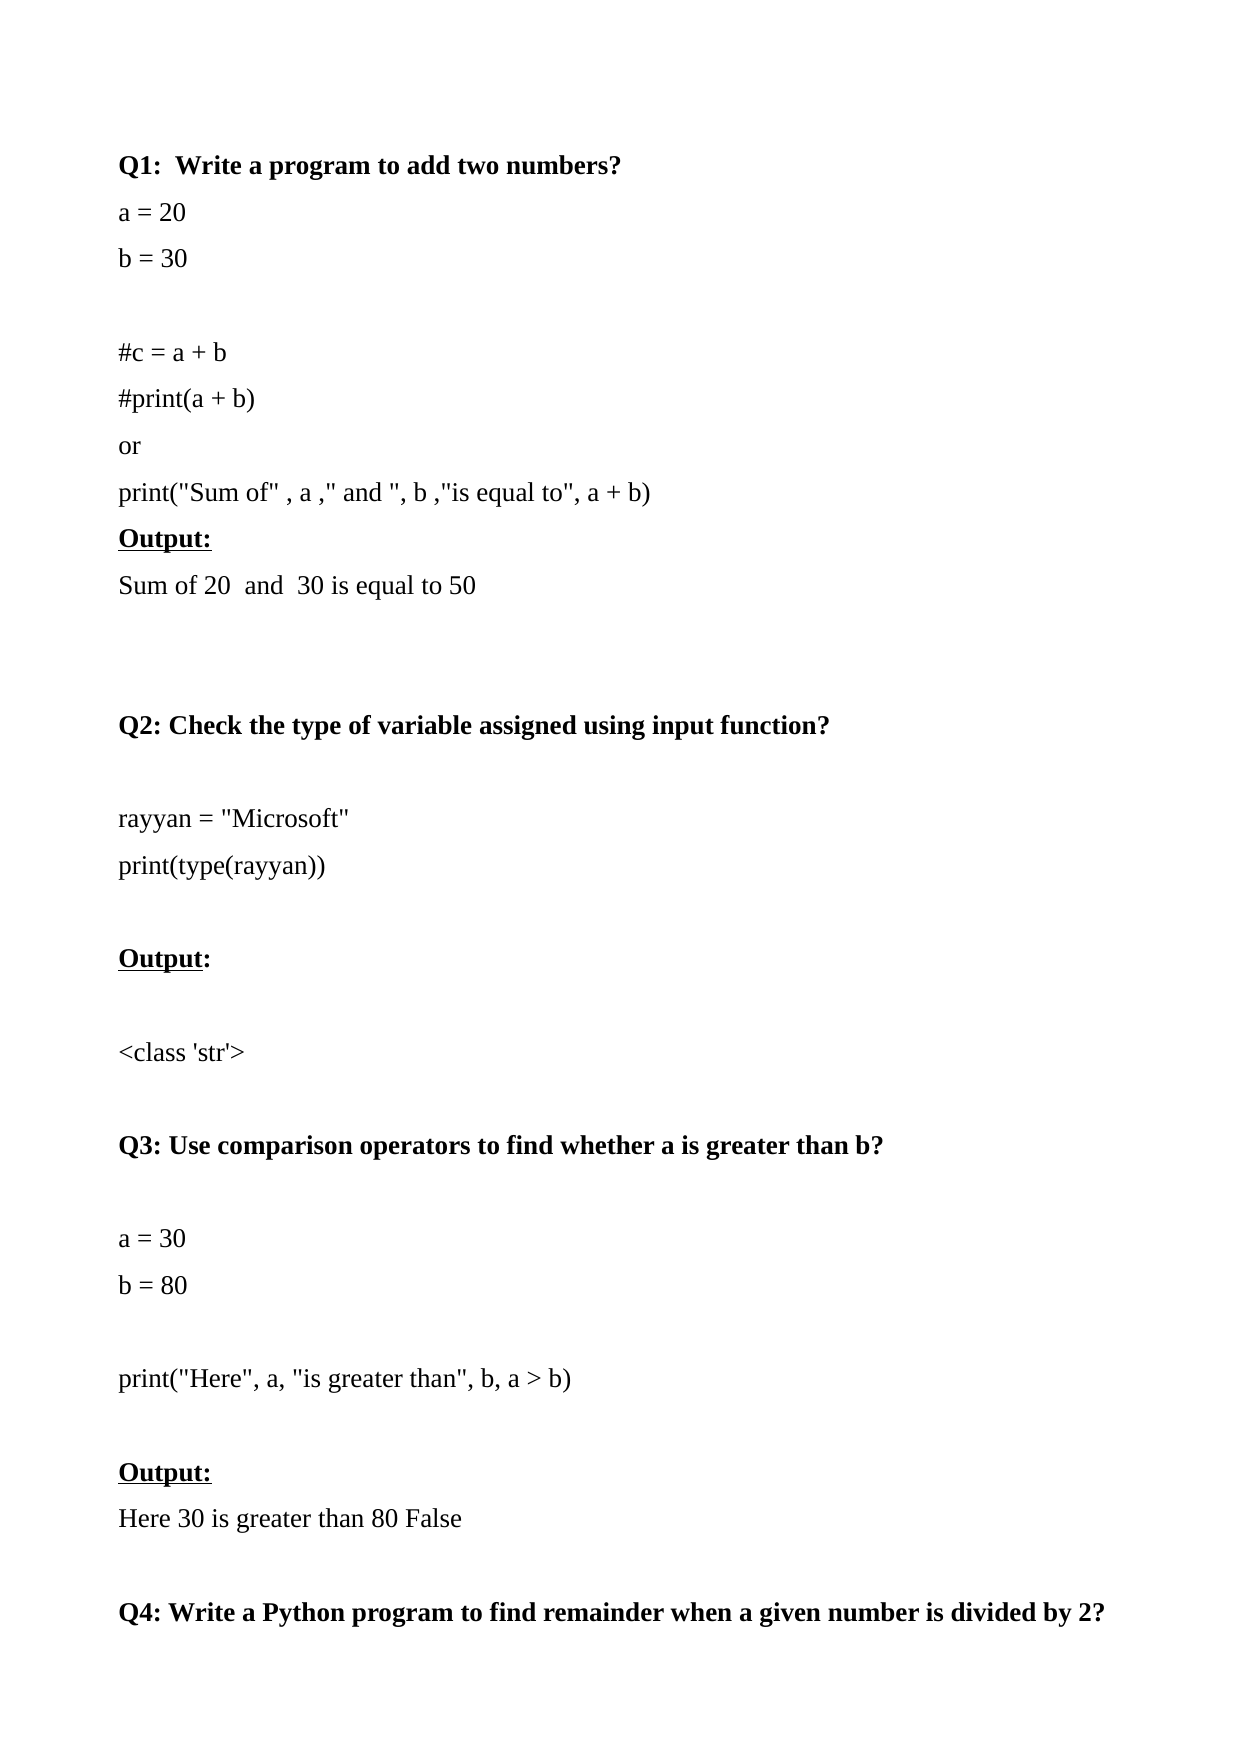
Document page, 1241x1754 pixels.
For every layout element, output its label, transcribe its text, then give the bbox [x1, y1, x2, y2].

text b = 30 [118, 243, 1122, 274]
text print("Sum of" , a ," and ", b ,"is equal to", a + b) [118, 476, 1122, 507]
text Output: [118, 1456, 1122, 1487]
text a = 20 [118, 196, 1122, 227]
text Here 30 is greater than 80 False [118, 1503, 1122, 1534]
text Q4: Write a Python program to find remainder when a given number is divided by 2? [118, 1596, 1122, 1627]
text Q2: Check the type of variable assigned using input function? [118, 709, 1122, 740]
text Q3: Use comparison operators to find whether a is greater than b? [118, 1129, 1122, 1160]
text #c = a + b [118, 336, 1122, 367]
text print("Here", a, "is greater than", b, a > b) [118, 1363, 1122, 1394]
text Q1: Write a program to add two numbers? [118, 149, 1122, 180]
text rayyan = "Microsoft" [118, 803, 1122, 834]
text Output: [118, 943, 1122, 974]
text Output: [118, 523, 1122, 554]
text #print(a + b) [118, 383, 1122, 414]
text b = 80 [118, 1269, 1122, 1300]
text <class 'str'> [118, 1036, 1122, 1067]
text Sum of 20 and 30 is equal to 50 [118, 569, 1122, 600]
text or [118, 429, 1122, 460]
text print(type(rayyan)) [118, 849, 1122, 880]
text a = 30 [118, 1223, 1122, 1254]
